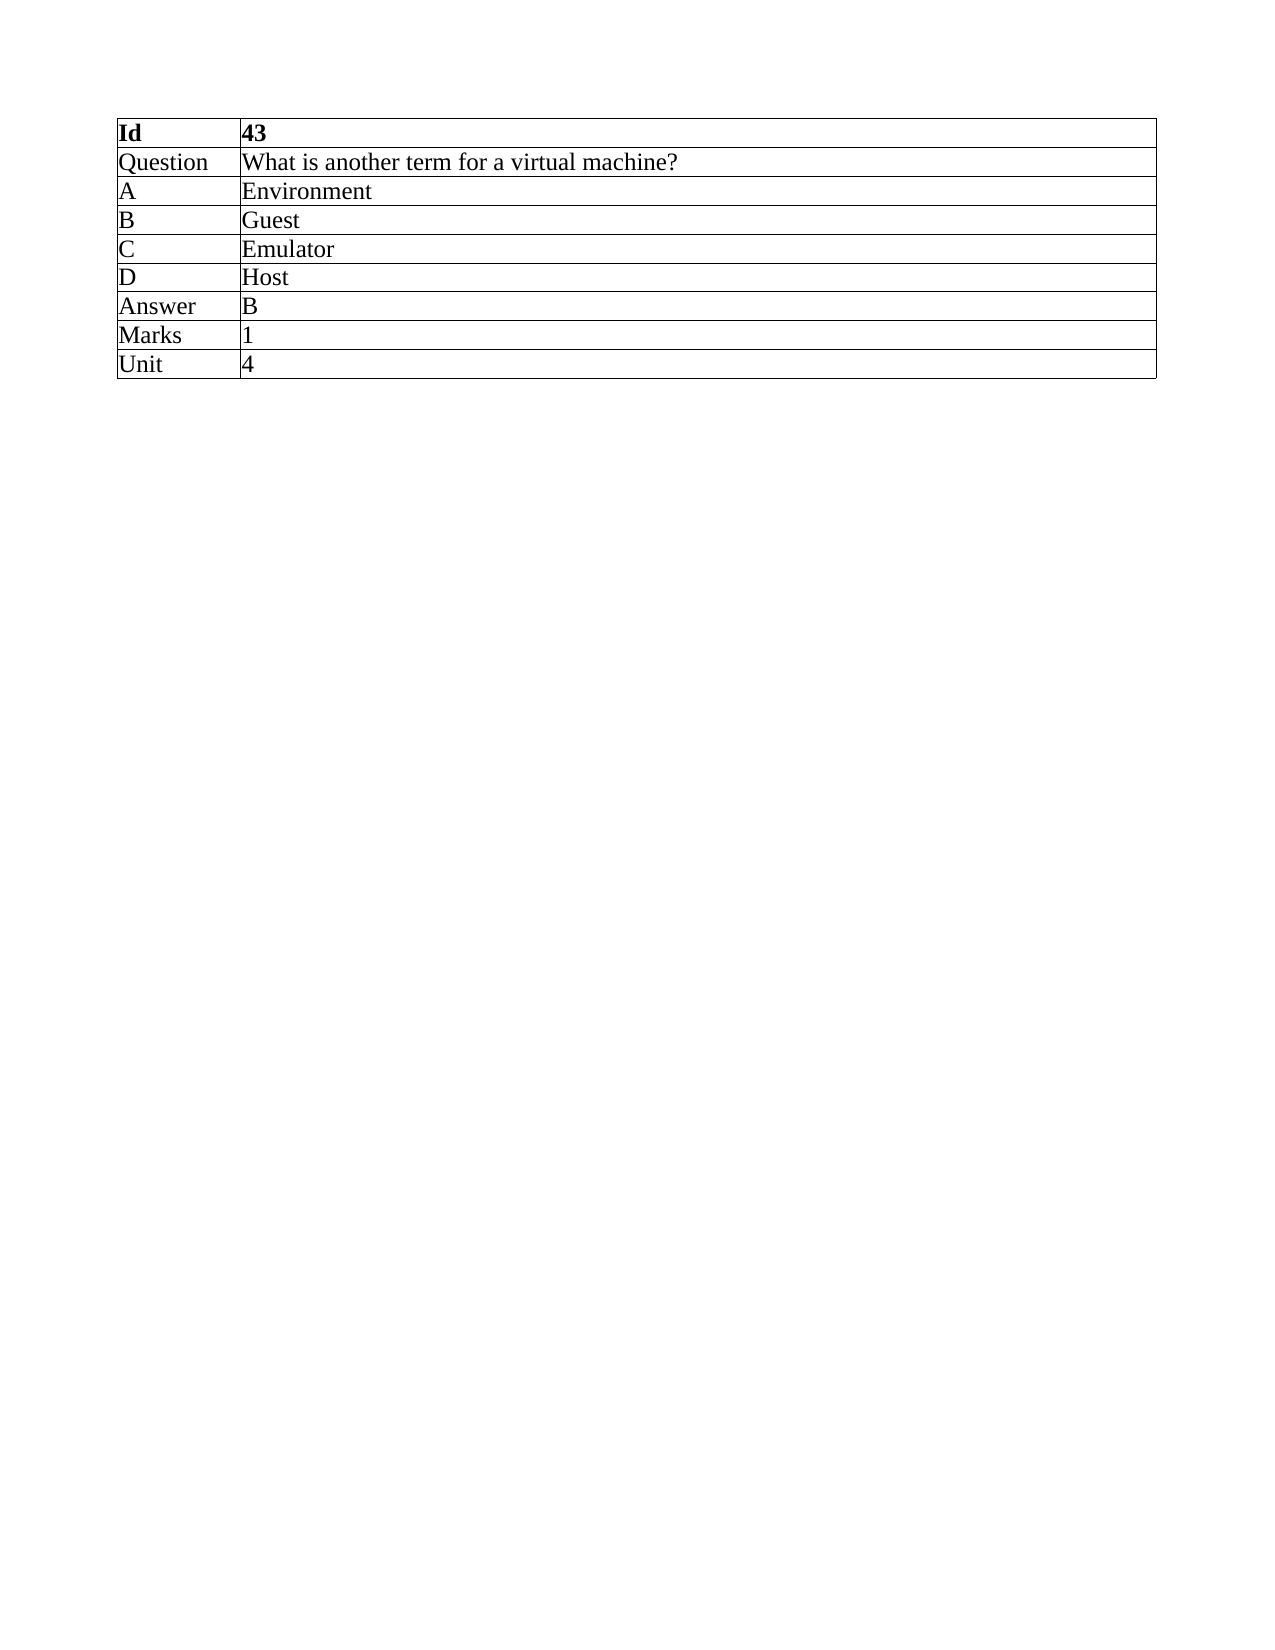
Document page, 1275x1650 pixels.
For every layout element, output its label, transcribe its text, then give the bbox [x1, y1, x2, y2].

table_header 43 [241, 119, 1156, 147]
table_cell D [118, 264, 240, 291]
table_cell Guest [241, 206, 1156, 233]
table_header Id [118, 119, 240, 147]
table_cell Environment [241, 177, 1156, 205]
table_cell Answer [118, 292, 240, 320]
table_cell 1 [241, 321, 1156, 349]
table_cell Marks [118, 321, 240, 349]
table_cell 4 [241, 350, 1156, 378]
table_cell Question [118, 148, 240, 176]
table_cell Host [241, 264, 1156, 291]
table_cell C [118, 235, 240, 262]
table_cell B [241, 292, 1156, 320]
table_cell Unit [118, 350, 240, 378]
table_cell Emulator [241, 235, 1156, 262]
table_cell What is another term for a virtual machine? [241, 148, 1156, 176]
table_cell A [118, 177, 240, 205]
table_cell B [118, 206, 240, 233]
